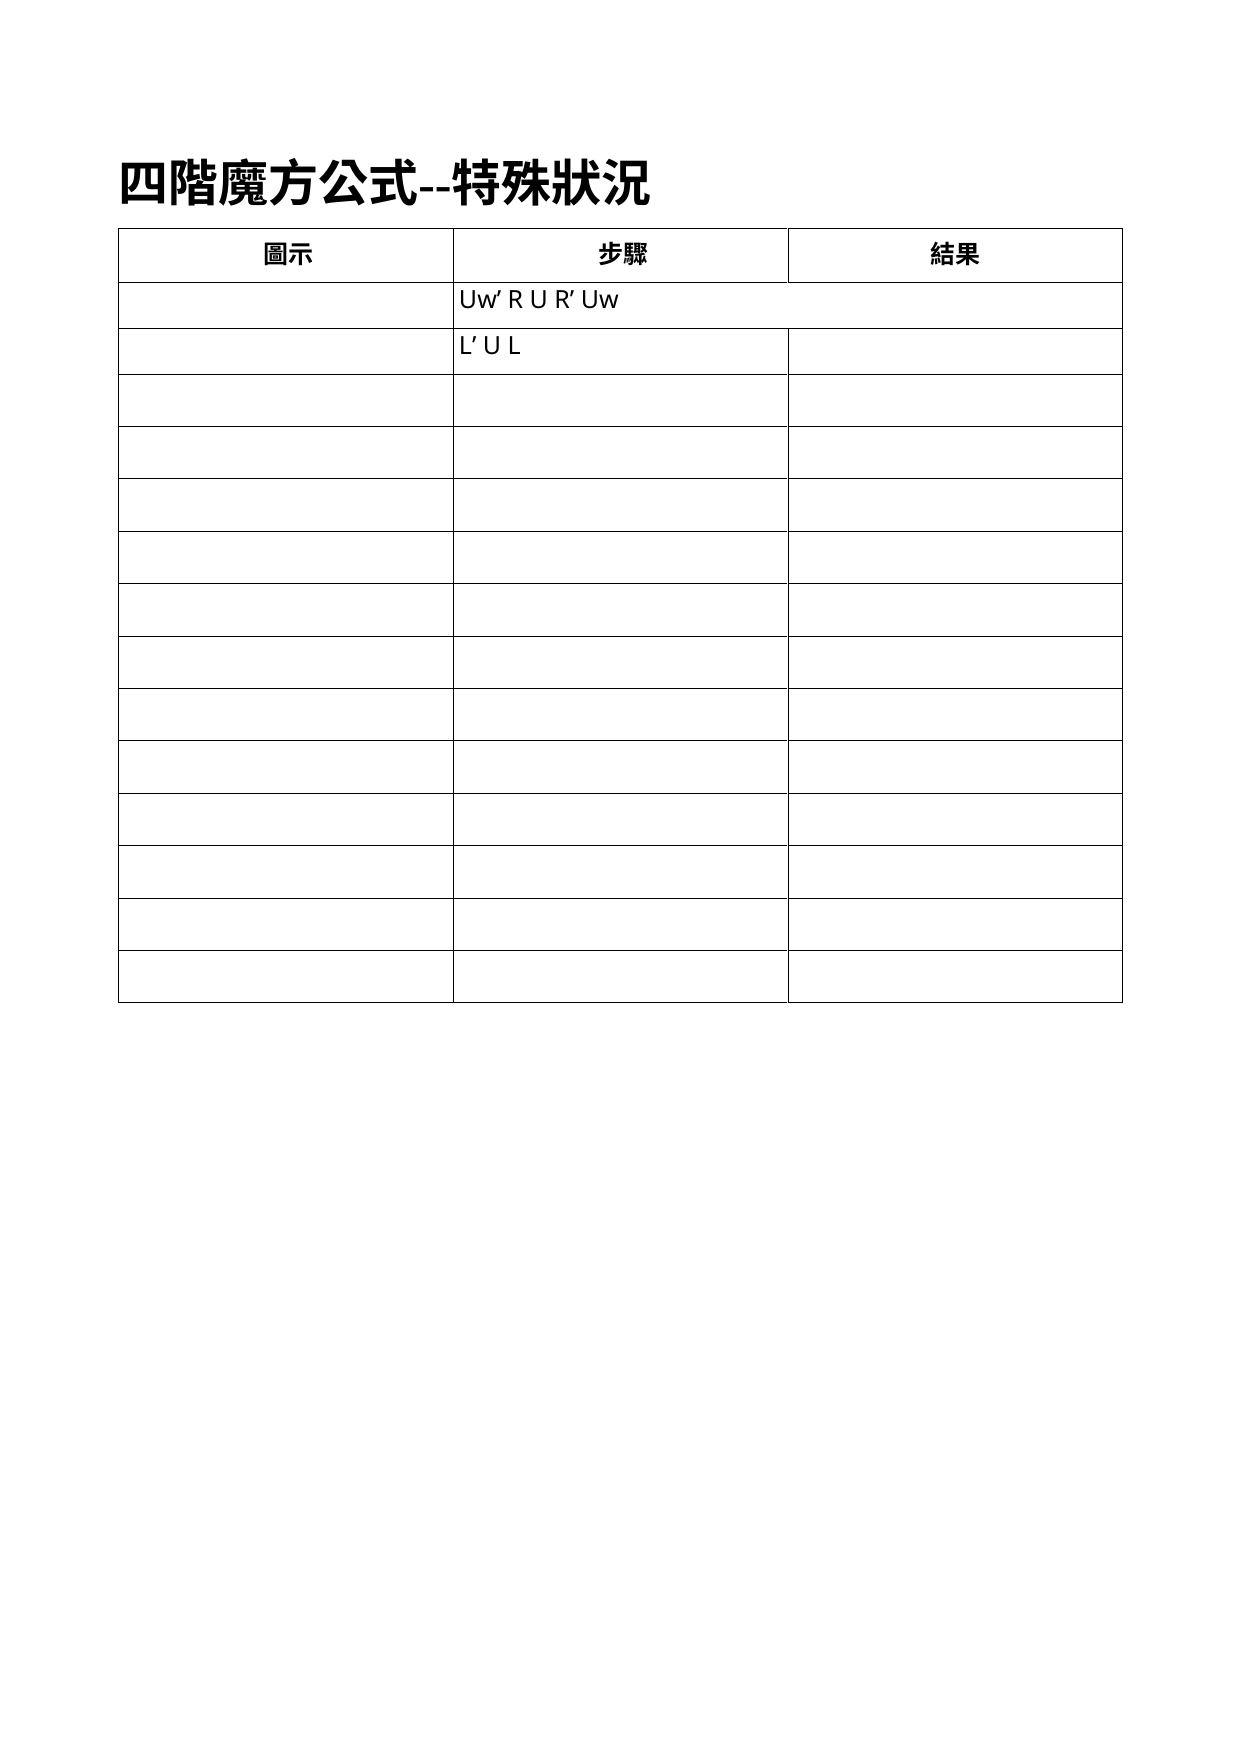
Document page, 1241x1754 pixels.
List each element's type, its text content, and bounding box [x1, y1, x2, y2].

table_cell [119, 846, 453, 898]
table_cell [789, 427, 1122, 478]
table_cell [789, 479, 1122, 531]
table_cell L’ U L [454, 329, 787, 374]
table_cell [789, 899, 1122, 950]
table_header 圖示 [119, 229, 453, 282]
table_cell [454, 584, 787, 636]
table_cell [789, 741, 1122, 793]
table_cell [789, 532, 1122, 583]
table_cell [119, 899, 453, 950]
table_cell [119, 283, 453, 328]
table_cell [119, 532, 453, 583]
table_cell [789, 846, 1122, 898]
table_cell [789, 329, 1122, 374]
table_cell [454, 741, 787, 793]
table_cell [789, 689, 1122, 740]
table_cell [119, 375, 453, 426]
table_cell Uw’ R U R’ Uw [454, 283, 1122, 328]
table_cell [454, 794, 787, 845]
table_cell [789, 375, 1122, 426]
table_cell [119, 689, 453, 740]
table_header 結果 [789, 229, 1122, 282]
table_cell [789, 794, 1122, 845]
table_cell [789, 637, 1122, 688]
subtitle 四階魔方公式--特殊狀況 [118, 143, 1122, 216]
table_cell [119, 951, 453, 1002]
table_cell [454, 846, 787, 898]
table_header 步驟 [454, 229, 787, 282]
table_cell [454, 427, 787, 478]
table_cell [119, 741, 453, 793]
table_cell [119, 637, 453, 688]
table_cell [454, 375, 787, 426]
table_cell [119, 329, 453, 374]
table_cell [789, 584, 1122, 636]
table_cell [789, 951, 1122, 1002]
table_cell [454, 689, 787, 740]
table_cell [454, 479, 787, 531]
table_cell [454, 532, 787, 583]
table_cell [454, 899, 787, 950]
table_cell [119, 427, 453, 478]
table_cell [454, 637, 787, 688]
table_cell [119, 479, 453, 531]
table_cell [119, 584, 453, 636]
table_cell [454, 951, 787, 1002]
table_cell [119, 794, 453, 845]
